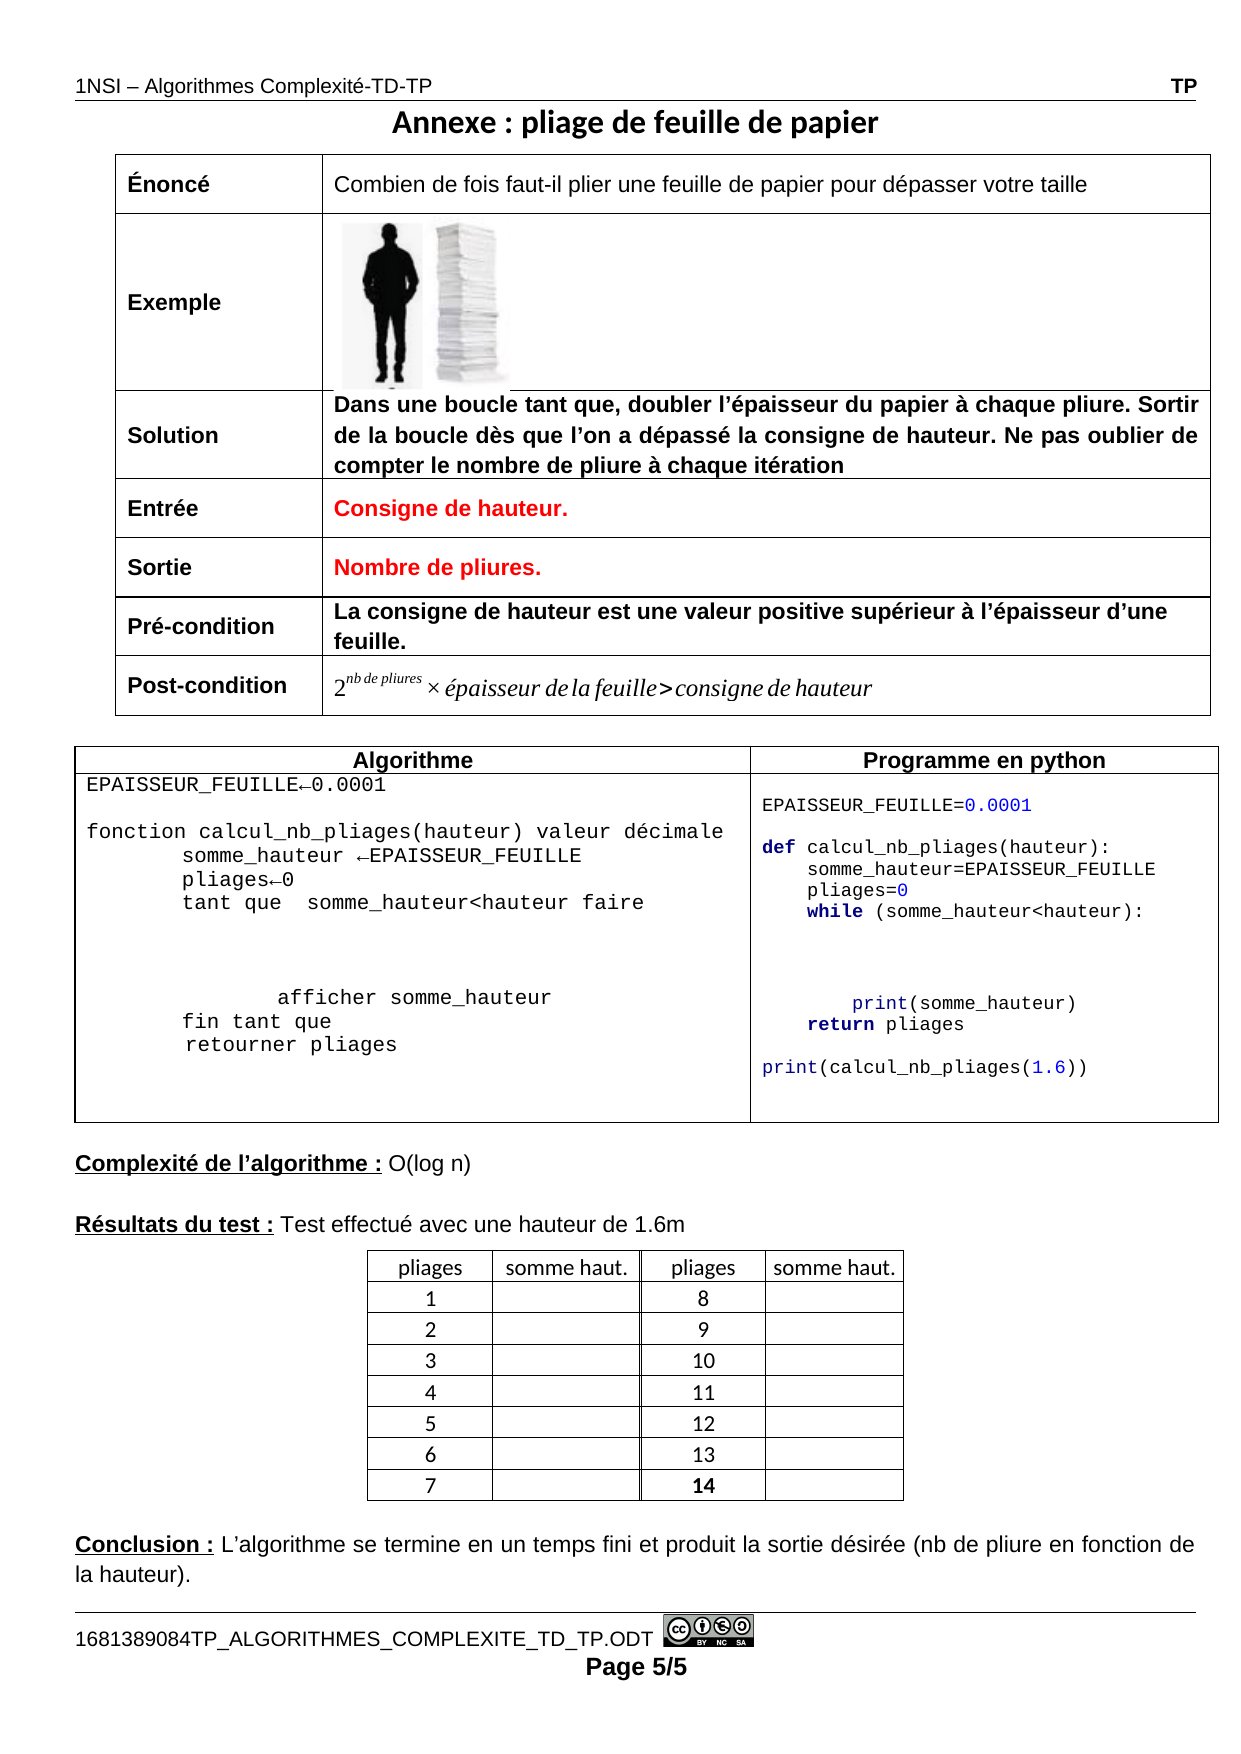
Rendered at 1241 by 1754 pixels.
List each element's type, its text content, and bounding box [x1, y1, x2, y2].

text Résultats du test : Test effectué avec une hauteur de 1.6m [75, 1211, 1196, 1237]
table_cell 14 [642, 1470, 765, 1500]
table_cell [493, 1313, 639, 1343]
table_cell [323, 656, 1210, 714]
table_cell [766, 1376, 903, 1406]
list Annexe : pliage de feuille de papier [75, 101, 1196, 142]
table_cell 4 [368, 1376, 492, 1406]
table_cell Solution [116, 391, 322, 478]
table_cell [493, 1345, 639, 1375]
text Complexité de l’algorithme : O(log n) [75, 1150, 1196, 1177]
text Conclusion : L’algorithme se termine en un temps fini et produit la sortie désirée (nb de pliure en fonction de la hauteur). [75, 1531, 1196, 1587]
table_cell 8 [642, 1282, 765, 1312]
table_cell Entrée [116, 479, 322, 537]
table_header somme haut. [766, 1251, 903, 1281]
table_cell EPAISSEUR_FEUILLE=0.0001 def calcul_nb_pliages(hauteur): somme_hauteur=EPAISSEUR_FEUILLE pliages=0 while (somme_hauteur<hauteur): print(somme_hauteur) return pliages print(calcul_nb_pliages(1.6)) [751, 774, 1218, 1122]
table_cell [766, 1438, 903, 1468]
table_cell 12 [642, 1407, 765, 1437]
table_cell Sortie [116, 538, 322, 596]
table_cell [323, 214, 333, 390]
table_cell 3 [368, 1345, 492, 1375]
table_header Programme en python [751, 747, 1218, 773]
table_cell 6 [368, 1438, 492, 1468]
table_header Combien de fois faut-il plier une feuille de papier pour dépasser votre taille [323, 155, 1210, 213]
table_cell Consigne de hauteur. [323, 479, 1210, 537]
table_cell EPAISSEUR_FEUILLE←0.0001 fonction calcul_nb_pliages(hauteur) valeur décimale somme_hauteur ←EPAISSEUR_FEUILLE pliages←0 tant que somme_hauteur<hauteur faire afficher somme_hauteur fin tant que retourner pliages [76, 774, 750, 1122]
table_cell 11 [642, 1376, 765, 1406]
table_cell Nombre de pliures. [323, 538, 1210, 596]
table_cell [766, 1470, 903, 1500]
table_header pliages [368, 1251, 492, 1281]
table_cell [493, 1470, 639, 1500]
table_cell Post-condition [116, 656, 322, 714]
table_header Algorithme [76, 747, 750, 773]
table_cell 9 [642, 1313, 765, 1343]
picture [663, 1614, 754, 1647]
table_cell [493, 1407, 639, 1437]
table_header somme haut. [493, 1251, 639, 1281]
table_cell [766, 1282, 903, 1312]
table_cell Dans une boucle tant que, doubler l’épaisseur du papier à chaque pliure. Sortir de la boucle dès que l’on a dépassé la consigne de hauteur. Ne pas oublier de compter le nombre de pliure à chaque itération [323, 391, 1210, 478]
table_cell [493, 1438, 639, 1468]
table_header Énoncé [116, 155, 322, 213]
table_header pliages [642, 1251, 765, 1281]
table_cell [766, 1313, 903, 1343]
table_cell 10 [642, 1345, 765, 1375]
table_cell 2 [368, 1313, 492, 1343]
table_cell Exemple [116, 214, 322, 390]
table_cell [493, 1376, 639, 1406]
table_cell [766, 1407, 903, 1437]
table_cell La consigne de hauteur est une valeur positive supérieur à l’épaisseur d’une feuille. [323, 598, 1210, 655]
table_cell Pré-condition [116, 598, 322, 655]
table_cell 1 [368, 1282, 492, 1312]
table_cell [510, 214, 1210, 390]
table_cell [493, 1282, 639, 1312]
table_cell 13 [642, 1438, 765, 1468]
table_cell [766, 1345, 903, 1375]
table_cell 7 [368, 1470, 492, 1500]
table_cell 5 [368, 1407, 492, 1437]
